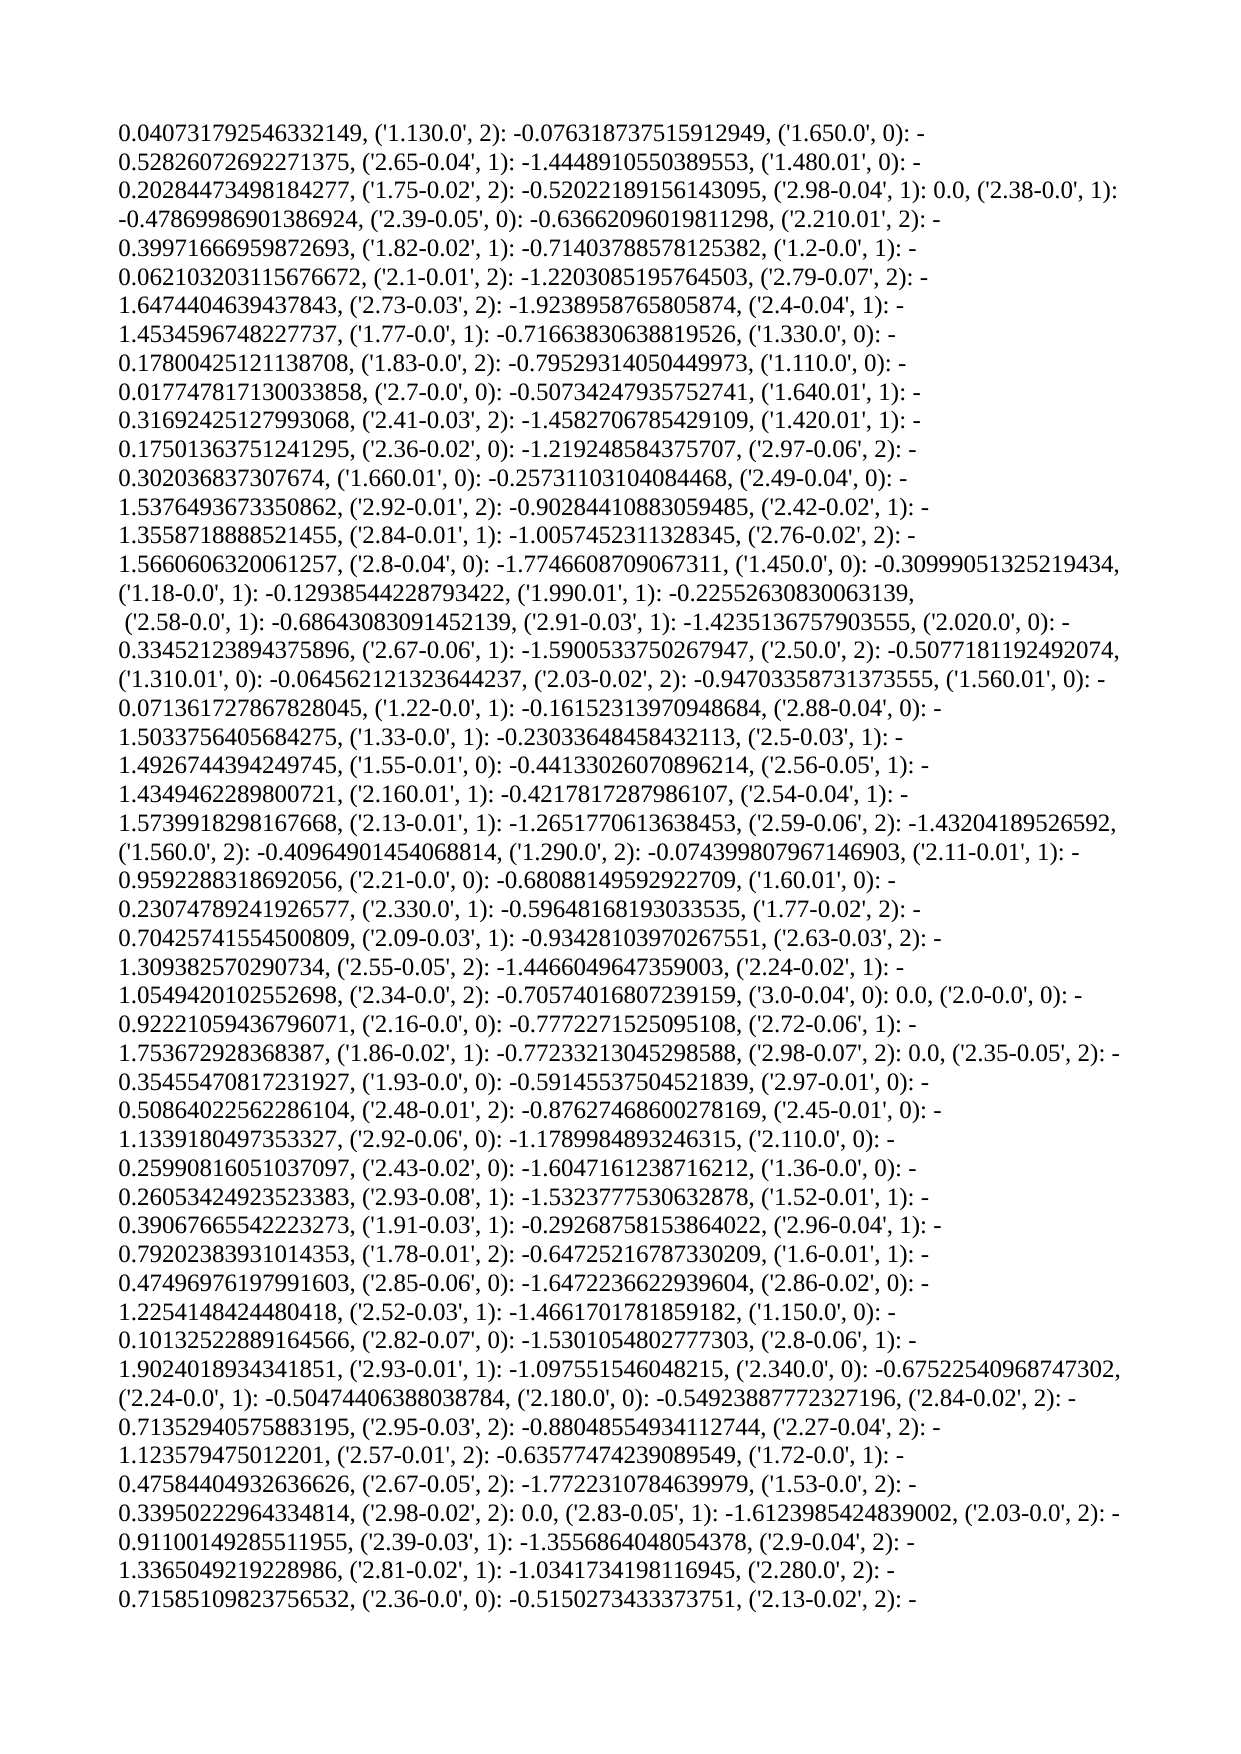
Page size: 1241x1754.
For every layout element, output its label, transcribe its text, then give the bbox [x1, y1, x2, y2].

text ('2.58-0.0', 1): -0.68643083091452139, ('2.91-0.03', 1): -1.4235136757903555, ('2.020.0', 0): -0.33452123894375896, ('2.67-0.06', 1): -1.5900533750267947, ('2.50.0', 2): -0.5077181192492074, ('1.310.01', 0): -0.064562121323644237, ('2.03-0.02', 2): -0.94703358731373555, ('1.560.01', 0): -0.071361727867828045, ('1.22-0.0', 1): -0.16152313970948684, ('2.88-0.04', 0): -1.5033756405684275, ('1.33-0.0', 1): -0.23033648458432113, ('2.5-0.03', 1): -1.4926744394249745, ('1.55-0.01', 0): -0.44133026070896214, ('2.56-0.05', 1): -1.4349462289800721, ('2.160.01', 1): -0.4217817287986107, ('2.54-0.04', 1): -1.5739918298167668, ('2.13-0.01', 1): -1.2651770613638453, ('2.59-0.06', 2): -1.43204189526592, ('1.560.0', 2): -0.40964901454068814, ('1.290.0', 2): -0.074399807967146903, ('2.11-0.01', 1): -0.9592288318692056, ('2.21-0.0', 0): -0.68088149592922709, ('1.60.01', 0): -0.23074789241926577, ('2.330.0', 1): -0.59648168193033535, ('1.77-0.02', 2): -0.70425741554500809, ('2.09-0.03', 1): -0.93428103970267551, ('2.63-0.03', 2): -1.309382570290734, ('2.55-0.05', 2): -1.4466049647359003, ('2.24-0.02', 1): -1.0549420102552698, ('2.34-0.0', 2): -0.70574016807239159, ('3.0-0.04', 0): 0.0, ('2.0-0.0', 0): -0.92221059436796071, ('2.16-0.0', 0): -0.7772271525095108, ('2.72-0.06', 1): -1.753672928368387, ('1.86-0.02', 1): -0.77233213045298588, ('2.98-0.07', 2): 0.0, ('2.35-0.05', 2): -0.35455470817231927, ('1.93-0.0', 0): -0.59145537504521839, ('2.97-0.01', 0): -0.50864022562286104, ('2.48-0.01', 2): -0.87627468600278169, ('2.45-0.01', 0): -1.1339180497353327, ('2.92-0.06', 0): -1.1789984893246315, ('2.110.0', 0): -0.25990816051037097, ('2.43-0.02', 0): -1.6047161238716212, ('1.36-0.0', 0): -0.26053424923523383, ('2.93-0.08', 1): -1.5323777530632878, ('1.52-0.01', 1): -0.39067665542223273, ('1.91-0.03', 1): -0.29268758153864022, ('2.96-0.04', 1): -0.79202383931014353, ('1.78-0.01', 2): -0.64725216787330209, ('1.6-0.01', 1): -0.47496976197991603, ('2.85-0.06', 0): -1.6472236622939604, ('2.86-0.02', 0): -1.2254148424480418, ('2.52-0.03', 1): -1.4661701781859182, ('1.150.0', 0): -0.10132522889164566, ('2.82-0.07', 0): -1.5301054802777303, ('2.8-0.06', 1): -1.9024018934341851, ('2.93-0.01', 1): -1.097551546048215, ('2.340.0', 0): -0.67522540968747302, ('2.24-0.0', 1): -0.50474406388038784, ('2.180.0', 0): -0.54923887772327196, ('2.84-0.02', 2): -0.71352940575883195, ('2.95-0.03', 2): -0.88048554934112744, ('2.27-0.04', 2): -1.123579475012201, ('2.57-0.01', 2): -0.63577474239089549, ('1.72-0.0', 1): -0.47584404932636626, ('2.67-0.05', 2): -1.7722310784639979, ('1.53-0.0', 2): -0.33950222964334814, ('2.98-0.02', 2): 0.0, ('2.83-0.05', 1): -1.6123985424839002, ('2.03-0.0', 2): -0.91100149285511955, ('2.39-0.03', 1): -1.3556864048054378, ('2.9-0.04', 2): -1.3365049219228986, ('2.81-0.02', 1): -1.0341734198116945, ('2.280.0', 2): -0.71585109823756532, ('2.36-0.0', 0): -0.5150273433373751, ('2.13-0.02', 2): [118, 607, 1122, 1613]
text -0.040731792546332149, ('1.130.0', 2): -0.076318737515912949, ('1.650.0', 0): -0.52826072692271375, ('2.65-0.04', 1): -1.4448910550389553, ('1.480.01', 0): -0.20284473498184277, ('1.75-0.02', 2): -0.52022189156143095, ('2.98-0.04', 1): 0.0, ('2.38-0.0', 1): -0.47869986901386924, ('2.39-0.05', 0): -0.63662096019811298, ('2.210.01', 2): -0.39971666959872693, ('1.82-0.02', 1): -0.71403788578125382, ('1.2-0.0', 1): -0.062103203115676672, ('2.1-0.01', 2): -1.2203085195764503, ('2.79-0.07', 2): -1.6474404639437843, ('2.73-0.03', 2): -1.9238958765805874, ('2.4-0.04', 1): -1.4534596748227737, ('1.77-0.0', 1): -0.71663830638819526, ('1.330.0', 0): -0.17800425121138708, ('1.83-0.0', 2): -0.79529314050449973, ('1.110.0', 0): -0.017747817130033858, ('2.7-0.0', 0): -0.50734247935752741, ('1.640.01', 1): -0.31692425127993068, ('2.41-0.03', 2): -1.4582706785429109, ('1.420.01', 1): -0.17501363751241295, ('2.36-0.02', 0): -1.219248584375707, ('2.97-0.06', 2): -0.302036837307674, ('1.660.01', 0): -0.25731103104084468, ('2.49-0.04', 0): -1.5376493673350862, ('2.92-0.01', 2): -0.90284410883059485, ('2.42-0.02', 1): -1.3558718888521455, ('2.84-0.01', 1): -1.0057452311328345, ('2.76-0.02', 2): -1.5660606320061257, ('2.8-0.04', 0): -1.7746608709067311, ('1.450.0', 0): -0.30999051325219434, ('1.18-0.0', 1): -0.12938544228793422, ('1.990.01', 1): -0.22552630830063139, [118, 118, 1122, 607]
